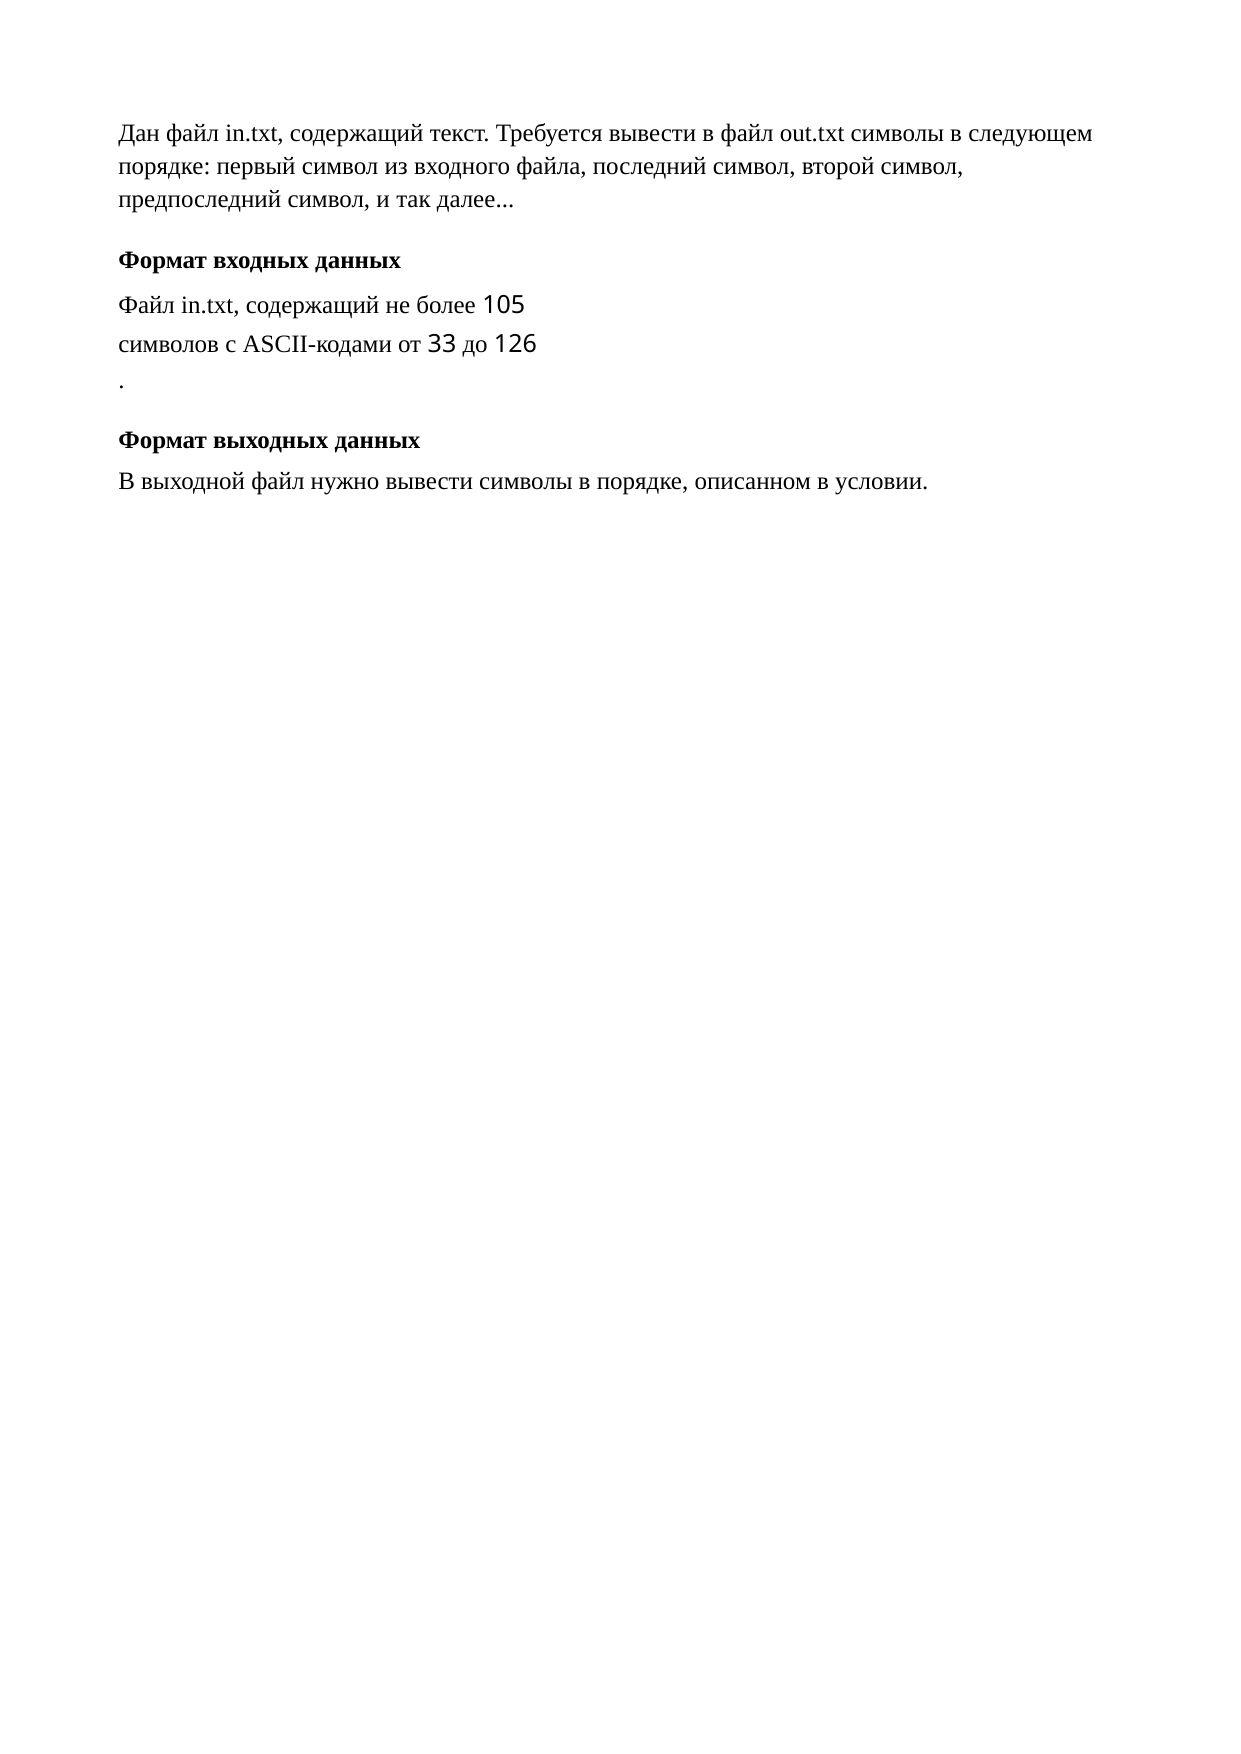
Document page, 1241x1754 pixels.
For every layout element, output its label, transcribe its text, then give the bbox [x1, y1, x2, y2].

text символов с ASCII-кодами от 33 до 126 [118, 326, 1122, 360]
subtitle Формат входных данных [118, 245, 1122, 274]
subtitle Формат выходных данных [118, 425, 1122, 454]
text В выходной файл нужно вывести символы в порядке, описанном в условии. [118, 466, 1122, 495]
text . [118, 365, 1122, 394]
text Дан файл in.txt, содержащий текст. Требуется вывести в файл out.txt символы в следующем порядке: первый символ из входного файла, последний символ, второй символ, предпоследний символ, и так далее... [118, 118, 1122, 213]
text Файл in.txt, содержащий не более 105 [118, 287, 1122, 321]
